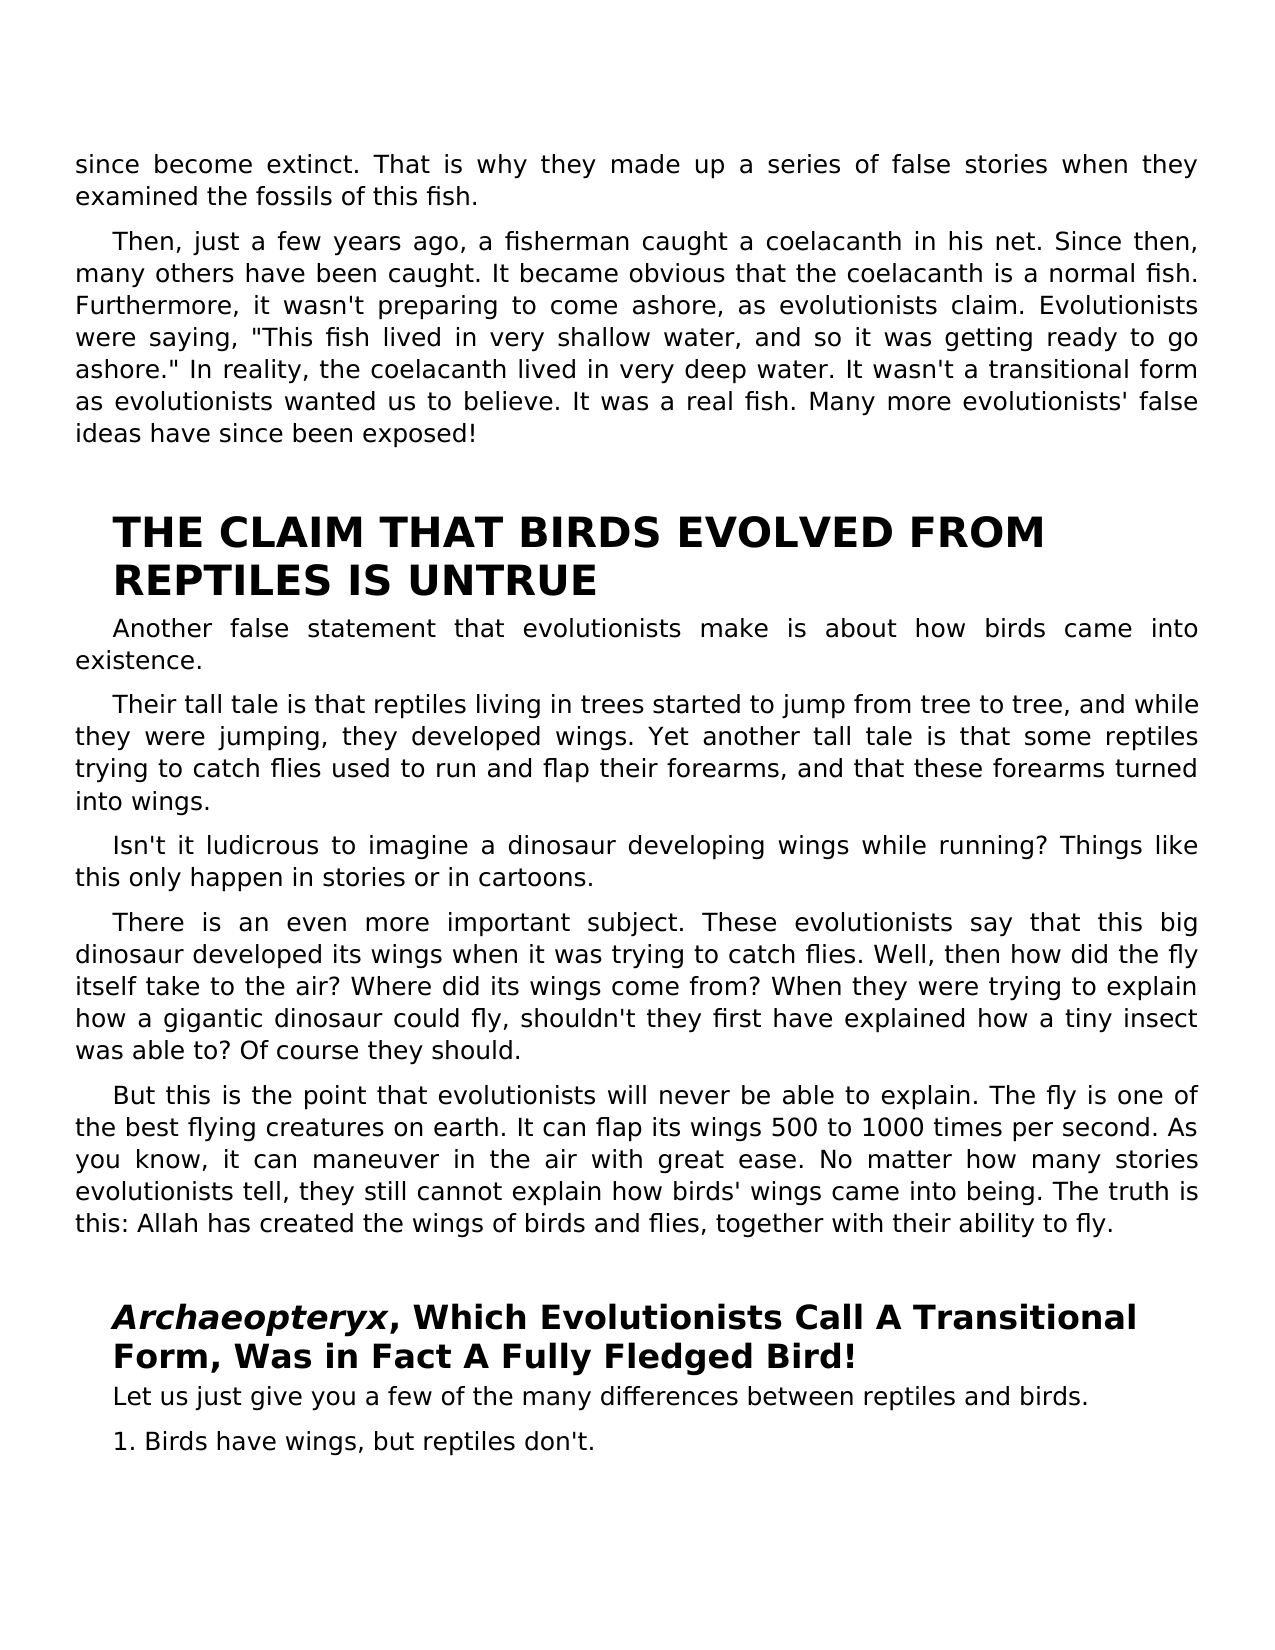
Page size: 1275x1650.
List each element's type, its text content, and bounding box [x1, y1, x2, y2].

text Their tall tale is that reptiles living in trees started to jump from tree to tree, and while they were jumping, they developed wings. Yet another tall tale is that some reptiles trying to catch flies used to run and flap their forearms, and that these forearms turned into wings. [75, 690, 1200, 816]
text But this is the point that evolutionists will never be able to explain. The fly is one of the best flying creatures on earth. It can flap its wings 500 to 1000 times per second. As you know, it can maneuver in the air with great ease. No matter how many stories evolutionists tell, they still cannot explain how birds' wings came into being. The truth is this: Allah has created the wings of birds and flies, together with their ability to fly. [75, 1081, 1200, 1238]
subtitle Archaeopteryx, Which Evolutionists Call A Transitional Form, Was in Fact A Fully Fledged Bird! [112, 1298, 1200, 1376]
text There is an even more important subject. These evolutionists say that this big dinosaur developed its wings when it was trying to catch flies. Well, then how did the fly itself take to the air? Where did its wings come from? When they were trying to explain how a gigantic dinosaur could fly, shouldn't they first have explained how a tiny insect was able to? Of course they should. [75, 908, 1200, 1065]
subtitle THE CLAIM THAT BIRDS EVOLVED FROM REPTILES IS UNTRUE [112, 508, 1200, 605]
text 1. Birds have wings, but reptiles don't. [75, 1427, 1200, 1456]
text since become extinct. That is why they made up a series of false stories when they examined the fossils of this fish. [75, 150, 1200, 211]
text Then, just a few years ago, a fisherman caught a coelacanth in his net. Since then, many others have been caught. It became obvious that the coelacanth is a normal fish. Furthermore, it wasn't preparing to come ashore, as evolutionists claim. Evolutionists were saying, "This fish lived in very shallow water, and so it was getting ready to go ashore." In reality, the coelacanth lived in very deep water. It wasn't a transitional form as evolutionists wanted us to believe. It was a real fish. Many more evolutionists' false ideas have since been exposed! [75, 227, 1200, 448]
text Isn't it ludicrous to imagine a dinosaur developing wings while running? Things like this only happen in stories or in cartoons. [75, 831, 1200, 892]
text Let us just give you a few of the many differences between reptiles and birds. [75, 1382, 1200, 1411]
text Another false statement that evolutionists make is about how birds came into existence. [75, 614, 1200, 675]
